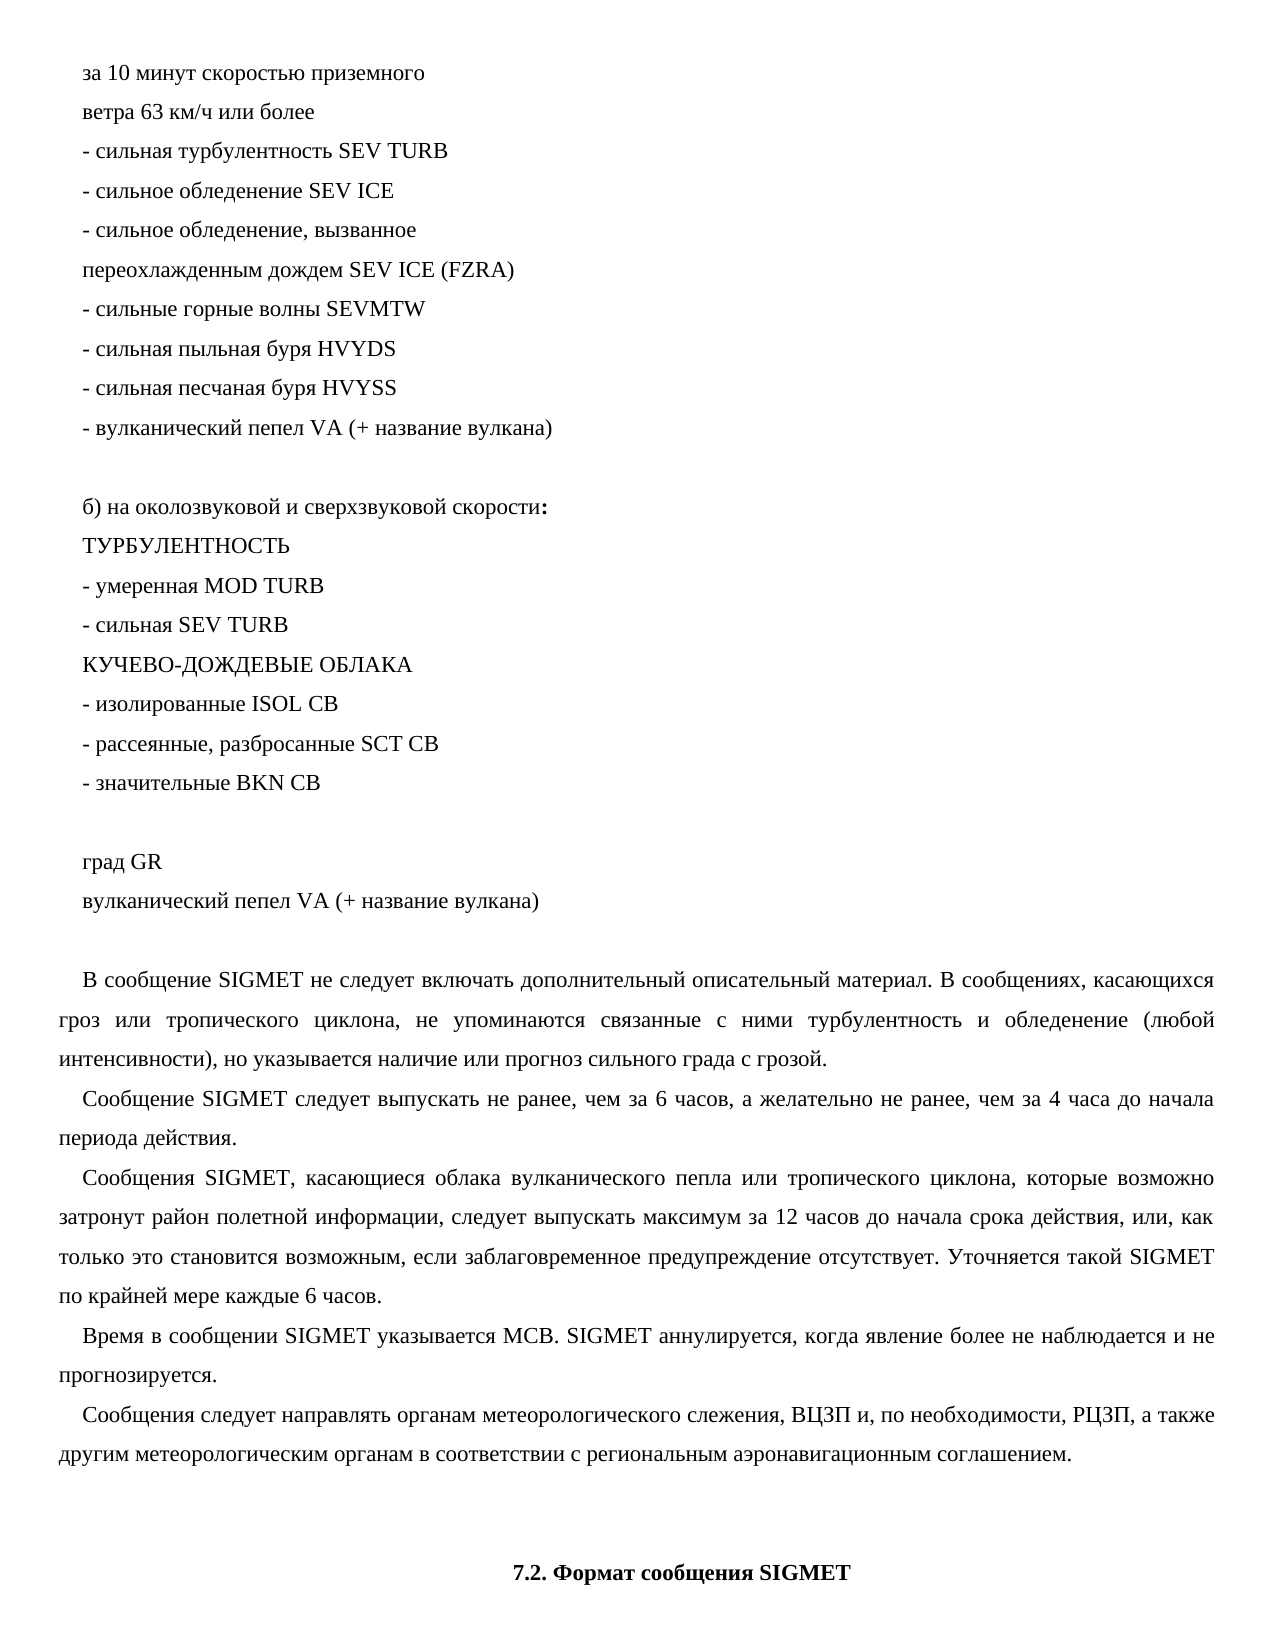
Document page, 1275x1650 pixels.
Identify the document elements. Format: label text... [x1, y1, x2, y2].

text переохлажденным дождем SEV ICE (FZRA) [58, 256, 1216, 282]
text - сильная турбулентность SEV TURB [58, 137, 1216, 164]
text за 10 минут скоростью приземного [58, 58, 1216, 85]
text - сильная SEV TURB [58, 611, 1216, 638]
text - значительные BKN CB [58, 769, 1216, 796]
text - вулканический пепел VA (+ название вулкана) [58, 414, 1216, 440]
text - рассеянные, разбросанные SCT CB [58, 730, 1216, 756]
text - умеренная MOD TURB [58, 572, 1216, 598]
text - сильная пыльная буря HVYDS [58, 335, 1216, 361]
text 7.2. Формат сообщения SIGMET [58, 1559, 1216, 1585]
text Сообщение SIGMET следует выпускать не ранее, чем за 6 часов, а желательно не ранее, чем за 4 часа до начала периода действия. [58, 1085, 1216, 1151]
text ветра 63 км/ч или более [58, 98, 1216, 124]
text град GR [58, 848, 1216, 874]
text вулканический пепел VA (+ название вулкана) [58, 888, 1216, 914]
text - сильное обледенение, вызванное [58, 216, 1216, 243]
text Сообщения следует направлять органам метеорологического слежения, ВЦЗП и, по необходимости, РЦЗП, а также другим метеорологическим органам в соответствии с региональным аэронавигационным соглашением. [58, 1401, 1216, 1467]
text - сильная песчаная буря HVYSS [58, 374, 1216, 401]
text В сообщение SIGMET не следует включать дополнительный описательный материал. В сообщениях, касающихся гроз или тропического циклона, не упоминаются связанные с ними турбулентность и обледенение (любой интенсивности), но указывается наличие или прогноз сильного града с грозой. [58, 967, 1216, 1072]
text - изолированные ISOL CB [58, 690, 1216, 717]
text - сильное обледенение SEV ICE [58, 177, 1216, 203]
text Сообщения SIGMET, касающиеся облака вулканического пепла или тропического циклона, которые возможно затронут район полетной информации, следует выпускать максимум за 12 часов до начала срока действия, или, как только это становится возможным, если заблаговременное предупреждение отсутствует. Уточняется такой SIGMET по крайней мере каждые 6 часов. [58, 1164, 1216, 1309]
text б) на околозвуковой и сверхзвуковой скорости: [58, 493, 1216, 519]
text КУЧЕВО-ДОЖДЕВЫЕ ОБЛАКА [58, 651, 1216, 677]
text ТУРБУЛЕНТНОСТЬ [58, 532, 1216, 559]
text - сильные горные волны SEVMTW [58, 295, 1216, 322]
text Время в сообщении SIGMET указывается МСВ. SIGMET аннулируется, когда явление более не наблюдается и не прогнозируется. [58, 1322, 1216, 1388]
